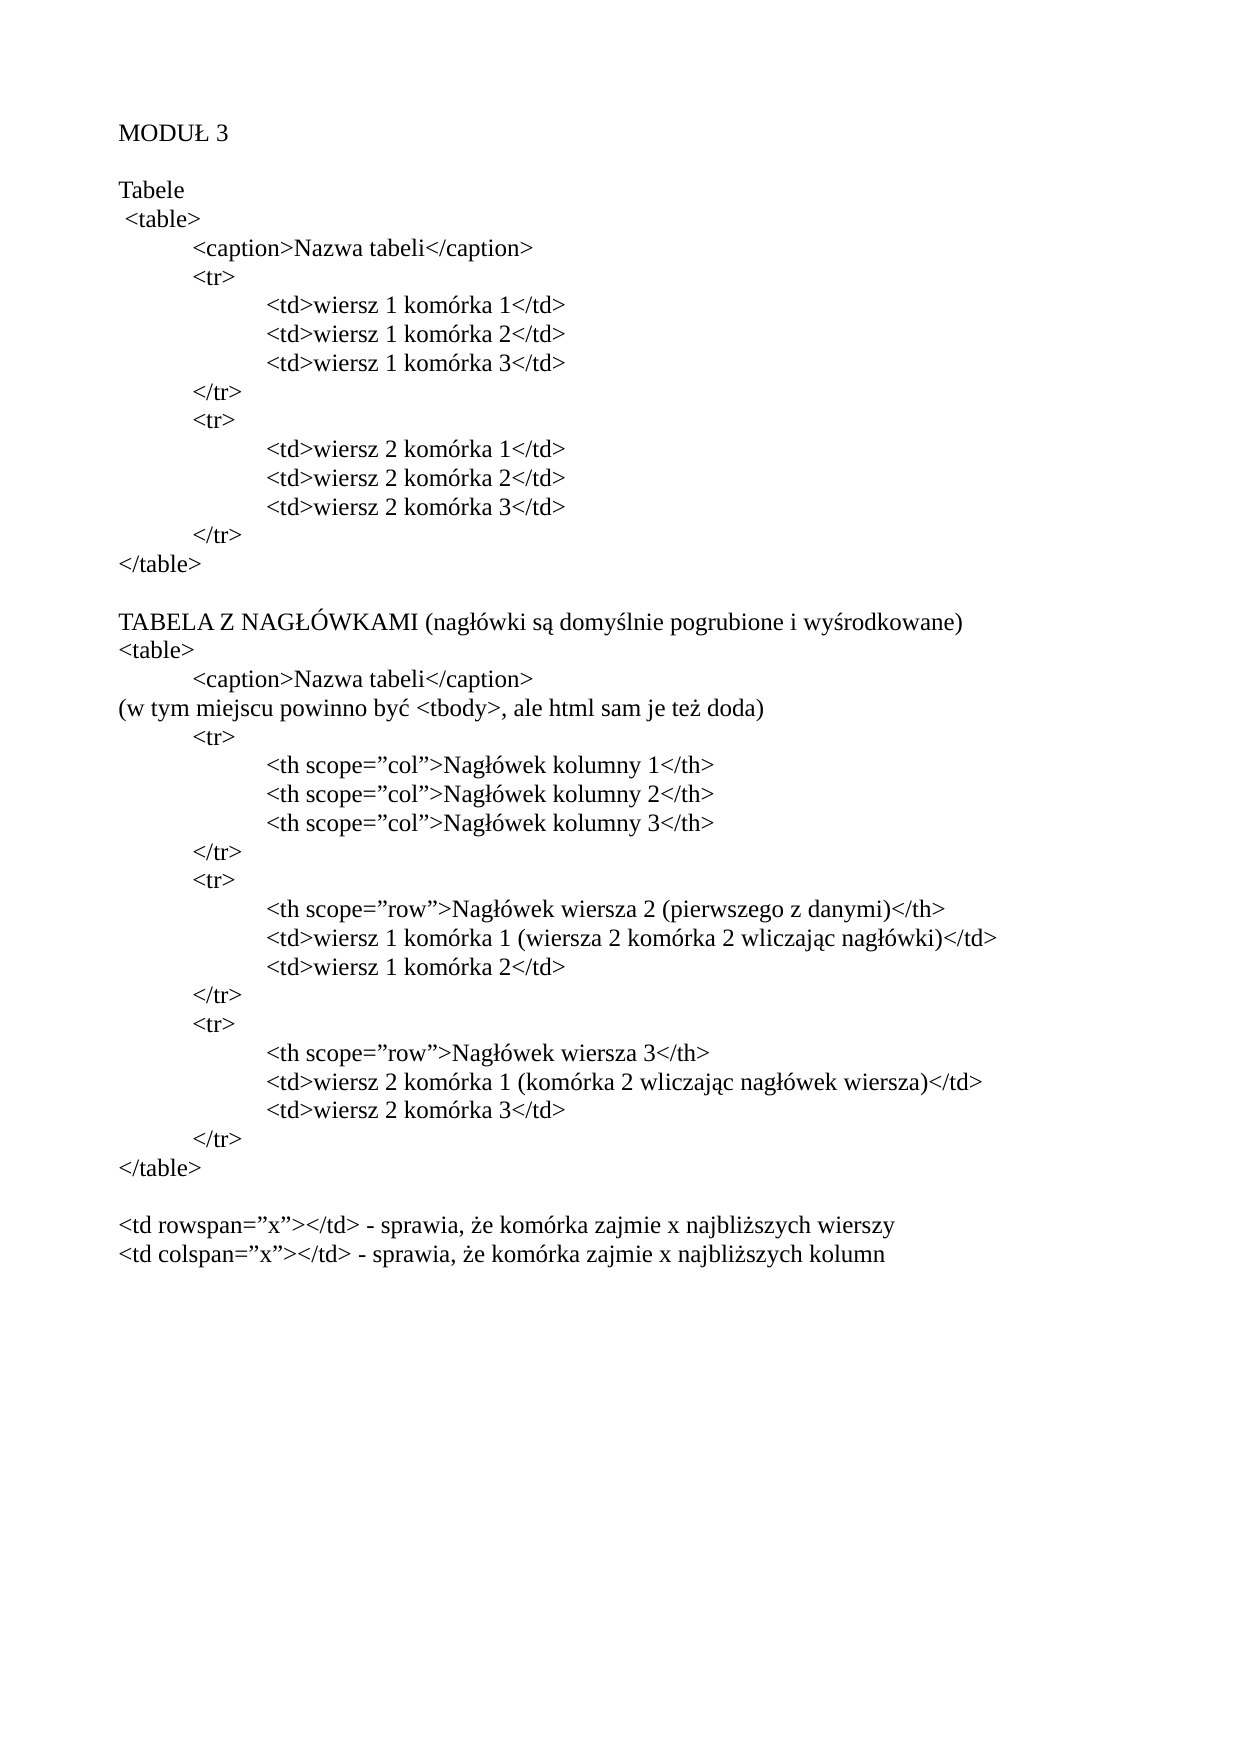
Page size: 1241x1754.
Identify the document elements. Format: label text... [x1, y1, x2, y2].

text <th scope=”row”>Nagłówek wiersza 2 (pierwszego z danymi)</th> [118, 894, 1122, 923]
text <tr> [118, 866, 1122, 894]
text <th scope=”row”>Nagłówek wiersza 3</th> [118, 1038, 1122, 1067]
text <td>wiersz 1 komórka 1</td> [118, 291, 1122, 319]
text <table> [118, 636, 1122, 664]
text </tr> [118, 377, 1122, 406]
text <tr> [118, 262, 1122, 291]
text <th scope=”col”>Nagłówek kolumny 1</th> [118, 751, 1122, 779]
text <caption>Nazwa tabeli</caption> [118, 664, 1122, 693]
text <td>wiersz 2 komórka 3</td> [118, 1096, 1122, 1124]
text <td colspan=”x”></td> - sprawia, że komórka zajmie x najbliższych kolumn [118, 1239, 1122, 1268]
text (w tym miejscu powinno być <tbody>, ale html sam je też doda) [118, 693, 1122, 722]
text <th scope=”col”>Nagłówek kolumny 2</th> [118, 779, 1122, 808]
text </tr> [118, 521, 1122, 549]
text <td>wiersz 1 komórka 1 (wiersza 2 komórka 2 wliczając nagłówki)</td> [118, 923, 1122, 952]
text <td>wiersz 2 komórka 3</td> [118, 492, 1122, 521]
text </tr> [118, 981, 1122, 1009]
text Tabele [118, 176, 1122, 204]
text </tr> [118, 1124, 1122, 1153]
text <td>wiersz 1 komórka 2</td> [118, 319, 1122, 348]
text <th scope=”col”>Nagłówek kolumny 3</th> [118, 808, 1122, 837]
text </table> [118, 1153, 1122, 1182]
text <tr> [118, 1009, 1122, 1038]
text <table> [118, 204, 1122, 233]
text <td rowspan=”x”></td> - sprawia, że komórka zajmie x najbliższych wierszy [118, 1211, 1122, 1239]
text </table> [118, 549, 1122, 578]
text MODUŁ 3 [118, 118, 1122, 147]
text </tr> [118, 837, 1122, 866]
text <td>wiersz 2 komórka 1 (komórka 2 wliczając nagłówek wiersza)</td> [118, 1067, 1122, 1096]
text <td>wiersz 2 komórka 2</td> [118, 463, 1122, 492]
text <tr> [118, 406, 1122, 434]
text <caption>Nazwa tabeli</caption> [118, 233, 1122, 262]
text <tr> [118, 722, 1122, 751]
text <td>wiersz 2 komórka 1</td> [118, 434, 1122, 463]
text <td>wiersz 1 komórka 3</td> [118, 348, 1122, 377]
text <td>wiersz 1 komórka 2</td> [118, 952, 1122, 981]
text TABELA Z NAGŁÓWKAMI (nagłówki są domyślnie pogrubione i wyśrodkowane) [118, 607, 1122, 636]
